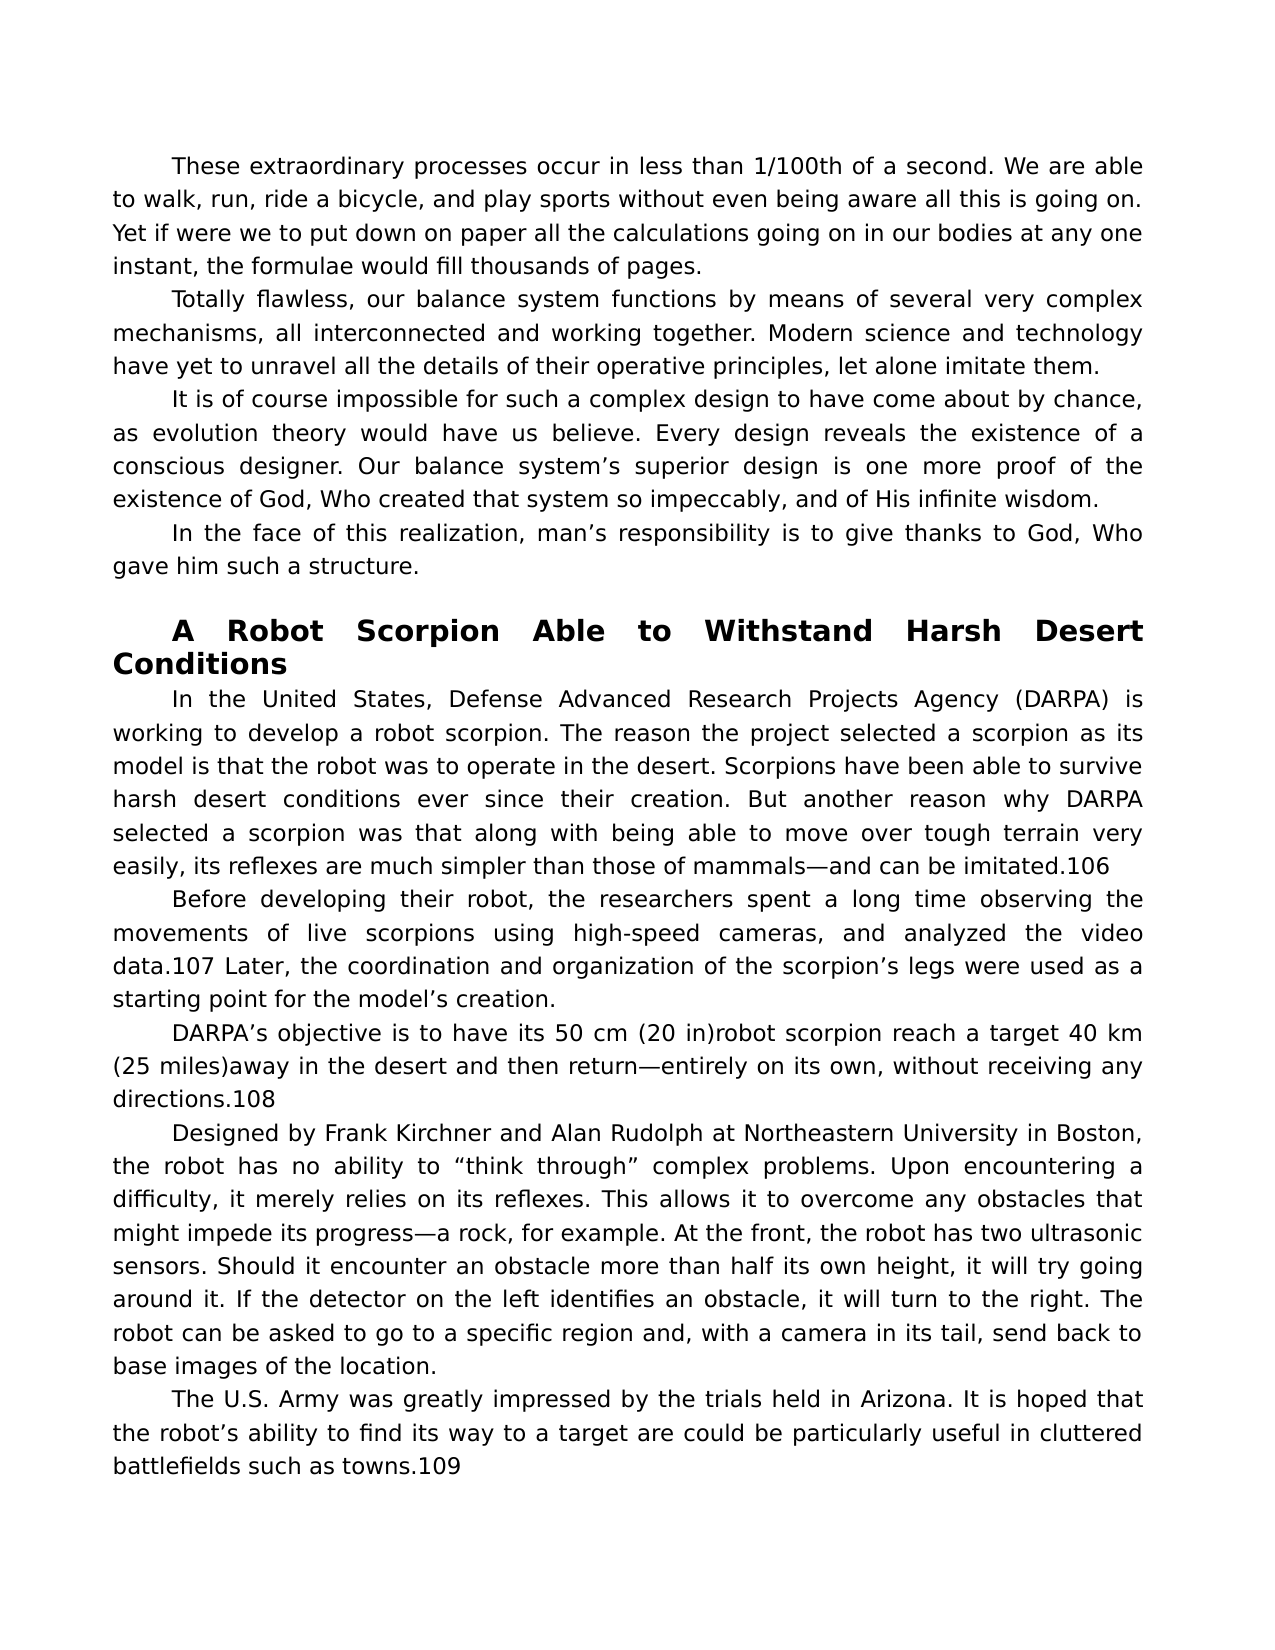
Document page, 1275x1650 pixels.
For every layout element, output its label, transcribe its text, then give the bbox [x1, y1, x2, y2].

text Totally flawless, our balance system functions by means of several very complex mechanisms, all interconnected and working together. Modern science and technology have yet to unravel all the details of their operative principles, let alone imitate them. [112, 281, 1145, 381]
text DARPA’s objective is to have its 50 cm (20 in)robot scorpion reach a target 40 km (25 miles)away in the desert and then return—entirely on its own, without receiving any directions.108 [112, 1014, 1145, 1114]
text In the United States, Defense Advanced Research Projects Agency (DARPA) is working to develop a robot scorpion. The reason the project selected a scorpion as its model is that the robot was to operate in the desert. Scorpions have been able to survive harsh desert conditions ever since their creation. But another reason why DARPA selected a scorpion was that along with being able to move over tough terrain very easily, its reflexes are much simpler than those of mammals—and can be imitated.106 [112, 681, 1145, 881]
text It is of course impossible for such a complex design to have come about by chance, as evolution theory would have us believe. Every design reveals the existence of a conscious designer. Our balance system’s superior design is one more proof of the existence of God, Who created that system so impeccably, and of His infinite wisdom. [112, 381, 1145, 514]
text A Robot Scorpion Able to Withstand Harsh Desert Conditions [112, 614, 1145, 681]
text Designed by Frank Kirchner and Alan Rudolph at Northeastern University in Boston, the robot has no ability to “think through” complex problems. Upon encountering a difficulty, it merely relies on its reflexes. This allows it to overcome any obstacles that might impede its progress—a rock, for example. At the front, the robot has two ultrasonic sensors. Should it encounter an obstacle more than half its own height, it will try going around it. If the detector on the left identifies an obstacle, it will turn to the right. The robot can be asked to go to a specific region and, with a camera in its tail, send back to base images of the location. [112, 1114, 1145, 1381]
text These extraordinary processes occur in less than 1/100th of a second. We are able to walk, run, ride a bicycle, and play sports without even being aware all this is going on. Yet if were we to put down on paper all the calculations going on in our bodies at any one instant, the formulae would fill thousands of pages. [112, 148, 1145, 281]
text In the face of this realization, man’s responsibility is to give thanks to God, Who gave him such a structure. [112, 514, 1145, 581]
text Before developing their robot, the researchers spent a long time observing the movements of live scorpions using high-speed cameras, and analyzed the video data.107 Later, the coordination and organization of the scorpion’s legs were used as a starting point for the model’s creation. [112, 881, 1145, 1014]
text The U.S. Army was greatly impressed by the trials held in Arizona. It is hoped that the robot’s ability to find its way to a target are could be particularly useful in cluttered battlefields such as towns.109 [112, 1381, 1145, 1481]
